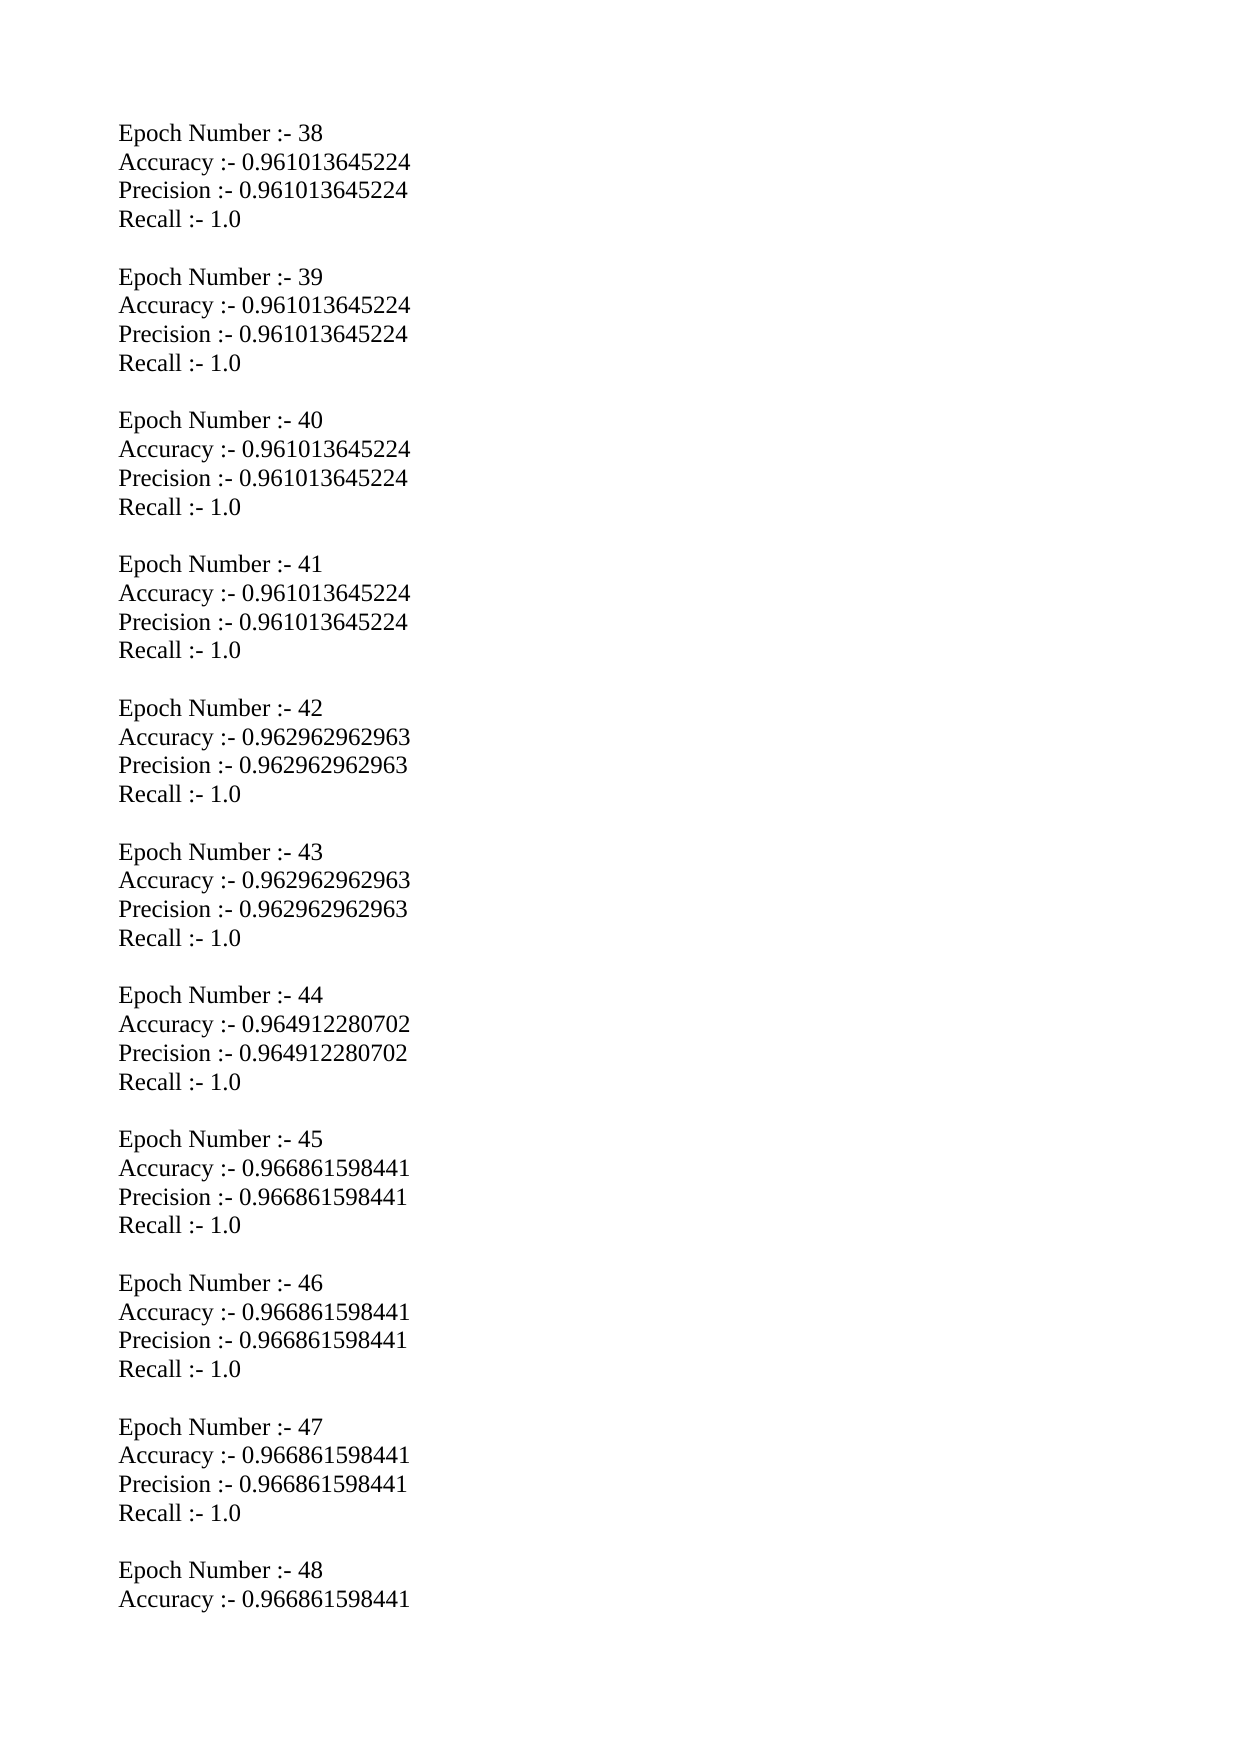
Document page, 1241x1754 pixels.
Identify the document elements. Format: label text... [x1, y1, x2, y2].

text Precision :- 0.961013645224 [118, 176, 1122, 204]
text Precision :- 0.962962962963 [118, 751, 1122, 779]
text Recall :- 1.0 [118, 1354, 1122, 1383]
text Accuracy :- 0.961013645224 [118, 434, 1122, 463]
text Accuracy :- 0.966861598441 [118, 1584, 1122, 1613]
text Epoch Number :- 43 [118, 837, 1122, 866]
text Accuracy :- 0.966861598441 [118, 1297, 1122, 1326]
text Recall :- 1.0 [118, 779, 1122, 808]
text Recall :- 1.0 [118, 1067, 1122, 1096]
text Precision :- 0.961013645224 [118, 319, 1122, 348]
text Epoch Number :- 46 [118, 1268, 1122, 1297]
text Precision :- 0.964912280702 [118, 1038, 1122, 1067]
text Recall :- 1.0 [118, 348, 1122, 377]
text Accuracy :- 0.962962962963 [118, 866, 1122, 894]
text Precision :- 0.966861598441 [118, 1326, 1122, 1354]
text Recall :- 1.0 [118, 636, 1122, 664]
text Precision :- 0.962962962963 [118, 894, 1122, 923]
text Epoch Number :- 38 [118, 118, 1122, 147]
text Recall :- 1.0 [118, 1498, 1122, 1527]
text Accuracy :- 0.961013645224 [118, 147, 1122, 176]
text Epoch Number :- 41 [118, 549, 1122, 578]
text Precision :- 0.961013645224 [118, 463, 1122, 492]
text Epoch Number :- 42 [118, 693, 1122, 722]
text Precision :- 0.966861598441 [118, 1182, 1122, 1211]
text Accuracy :- 0.966861598441 [118, 1153, 1122, 1182]
text Precision :- 0.966861598441 [118, 1469, 1122, 1498]
text Recall :- 1.0 [118, 492, 1122, 521]
text Accuracy :- 0.961013645224 [118, 291, 1122, 319]
text Epoch Number :- 39 [118, 262, 1122, 291]
text Recall :- 1.0 [118, 1211, 1122, 1239]
text Recall :- 1.0 [118, 923, 1122, 952]
text Epoch Number :- 40 [118, 406, 1122, 434]
text Recall :- 1.0 [118, 204, 1122, 233]
text Precision :- 0.961013645224 [118, 607, 1122, 636]
text Accuracy :- 0.962962962963 [118, 722, 1122, 751]
text Epoch Number :- 48 [118, 1556, 1122, 1584]
text Accuracy :- 0.966861598441 [118, 1441, 1122, 1469]
text Accuracy :- 0.961013645224 [118, 578, 1122, 607]
text Epoch Number :- 45 [118, 1124, 1122, 1153]
text Epoch Number :- 47 [118, 1412, 1122, 1441]
text Accuracy :- 0.964912280702 [118, 1009, 1122, 1038]
text Epoch Number :- 44 [118, 981, 1122, 1009]
